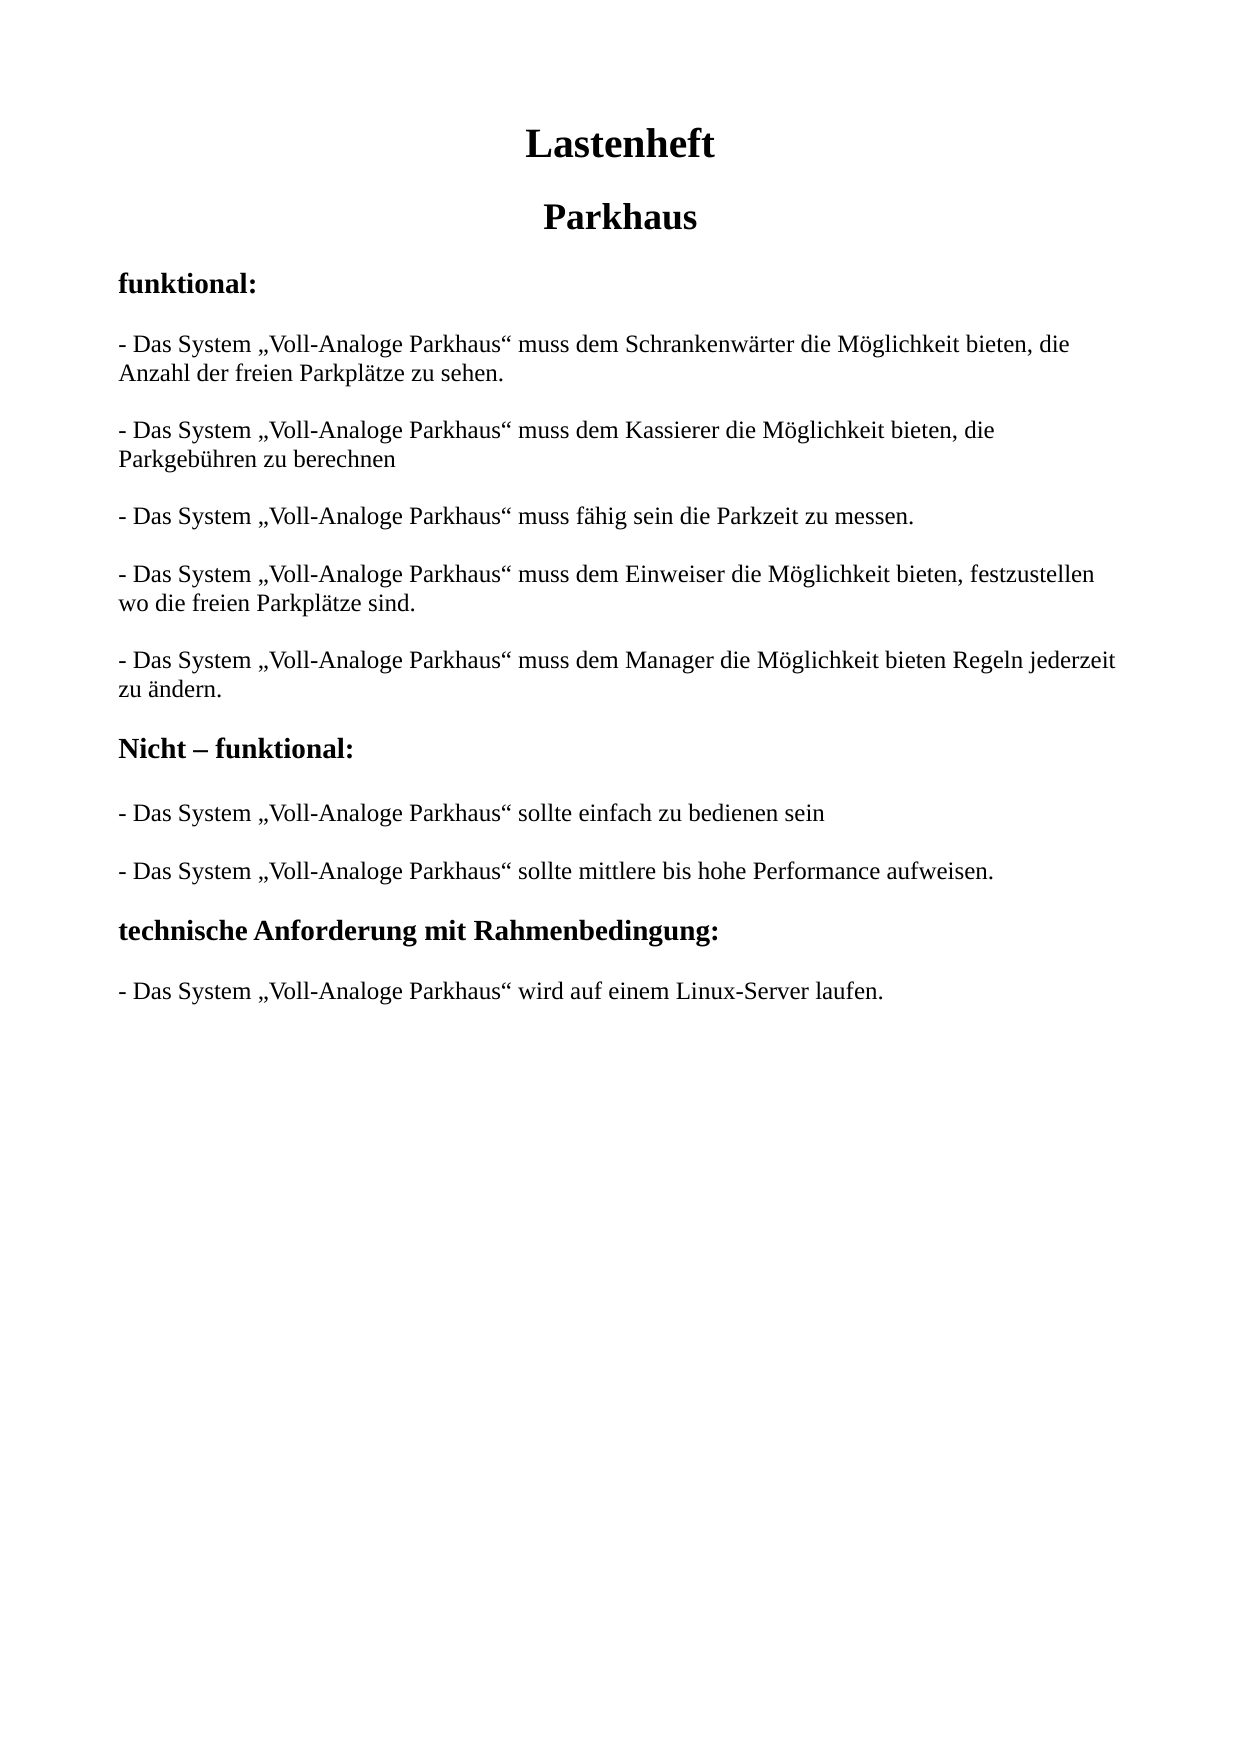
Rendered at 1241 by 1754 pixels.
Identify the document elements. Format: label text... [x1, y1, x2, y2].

text funktional: [118, 267, 1122, 300]
text - Das System „Voll-Analoge Parkhaus“ sollte mittlere bis hohe Performance aufweisen. [118, 856, 1122, 885]
text Parkhaus [118, 195, 1122, 238]
text - Das System „Voll-Analoge Parkhaus“ wird auf einem Linux-Server laufen. [118, 976, 1122, 1004]
text - Das System „Voll-Analoge Parkhaus“ muss dem Manager die Möglichkeit bieten Regeln jederzeit zu ändern. [118, 645, 1122, 703]
text - Das System „Voll-Analoge Parkhaus“ sollte einfach zu bedienen sein [118, 798, 1122, 827]
text - Das System „Voll-Analoge Parkhaus“ muss dem Schrankenwärter die Möglichkeit bieten, die Anzahl der freien Parkplätze zu sehen. [118, 329, 1122, 386]
text Nicht – funktional: [118, 731, 1122, 765]
text - Das System „Voll-Analoge Parkhaus“ muss dem Kassierer die Möglichkeit bieten, die Parkgebühren zu berechnen [118, 415, 1122, 473]
text - Das System „Voll-Analoge Parkhaus“ muss fähig sein die Parkzeit zu messen. [118, 501, 1122, 530]
text technische Anforderung mit Rahmenbedingung: [118, 913, 1122, 947]
text Lastenheft [118, 118, 1122, 166]
text - Das System „Voll-Analoge Parkhaus“ muss dem Einweiser die Möglichkeit bieten, festzustellen wo die freien Parkplätze sind. [118, 559, 1122, 616]
